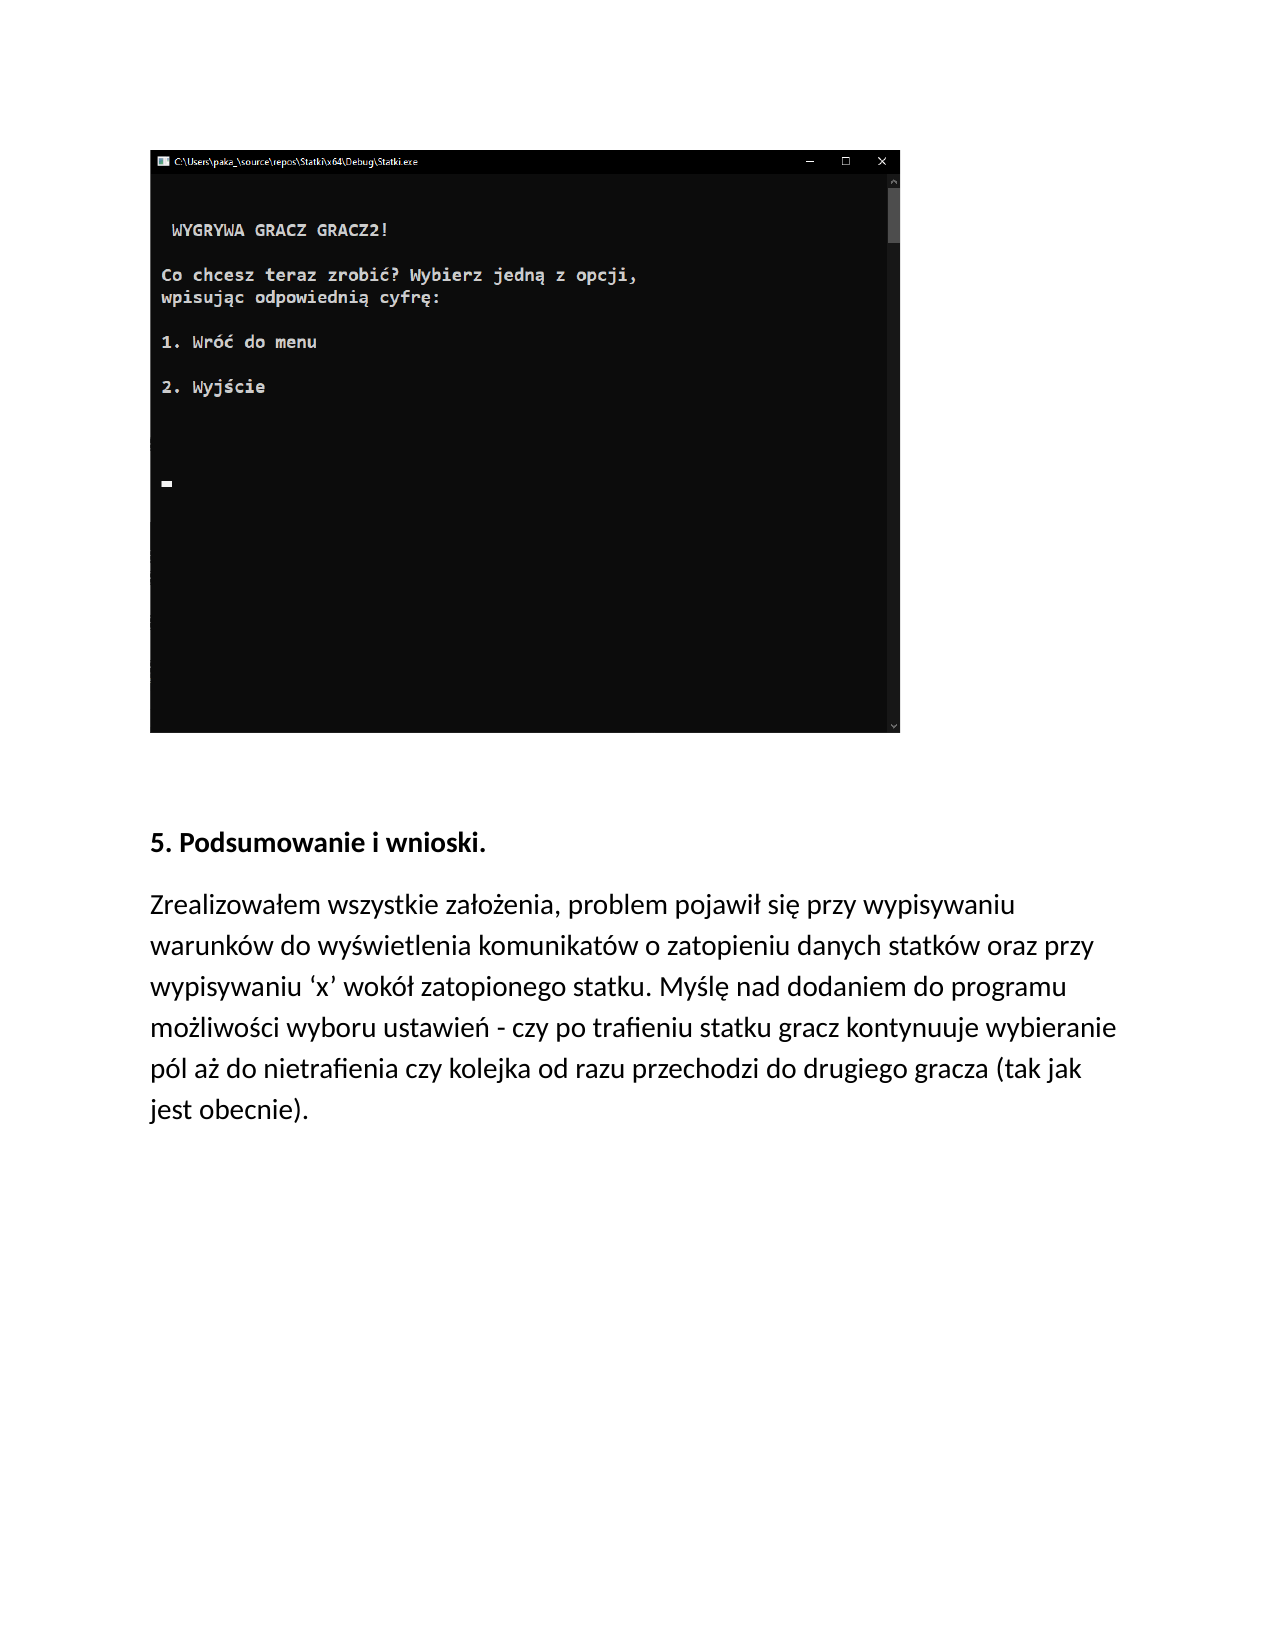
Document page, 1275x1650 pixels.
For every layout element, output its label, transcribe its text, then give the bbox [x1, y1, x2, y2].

text 5. Podsumowanie i wnioski. [150, 824, 1125, 860]
text Zrealizowałem wszystkie założenia, problem pojawił się przy wypisywaniu warunków do wyświetlenia komunikatów o zatopieniu danych statków oraz przy wypisywaniu ‘x’ wokół zatopionego statku. Myślę nad dodaniem do programu możliwości wyboru ustawień - czy po trafieniu statku gracz kontynuuje wybieranie pól aż do nietrafienia czy kolejka od razu przechodzi do drugiego gracza (tak jak jest obecnie). [150, 886, 1125, 1127]
